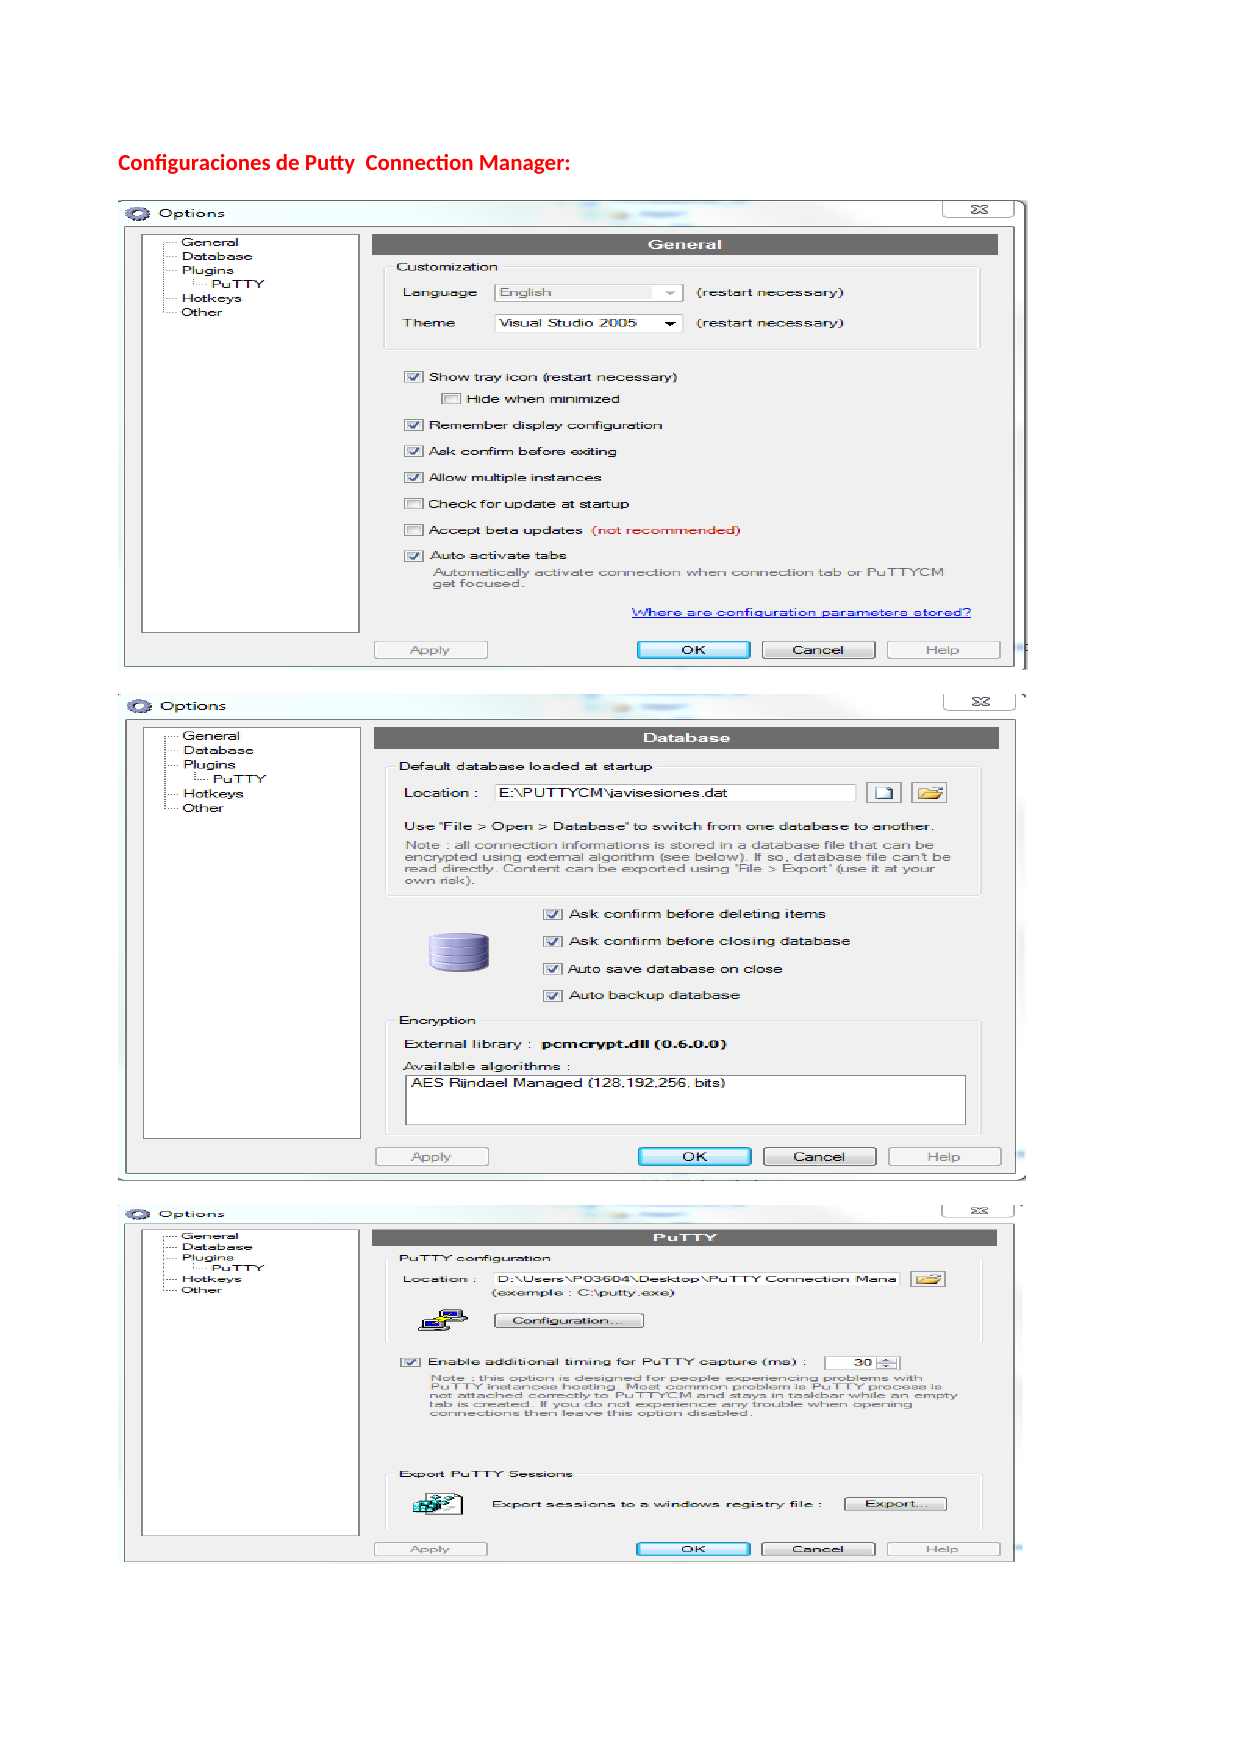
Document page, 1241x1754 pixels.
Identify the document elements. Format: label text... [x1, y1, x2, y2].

text Configuraciones de Putty Connection Manager: [118, 148, 1122, 176]
